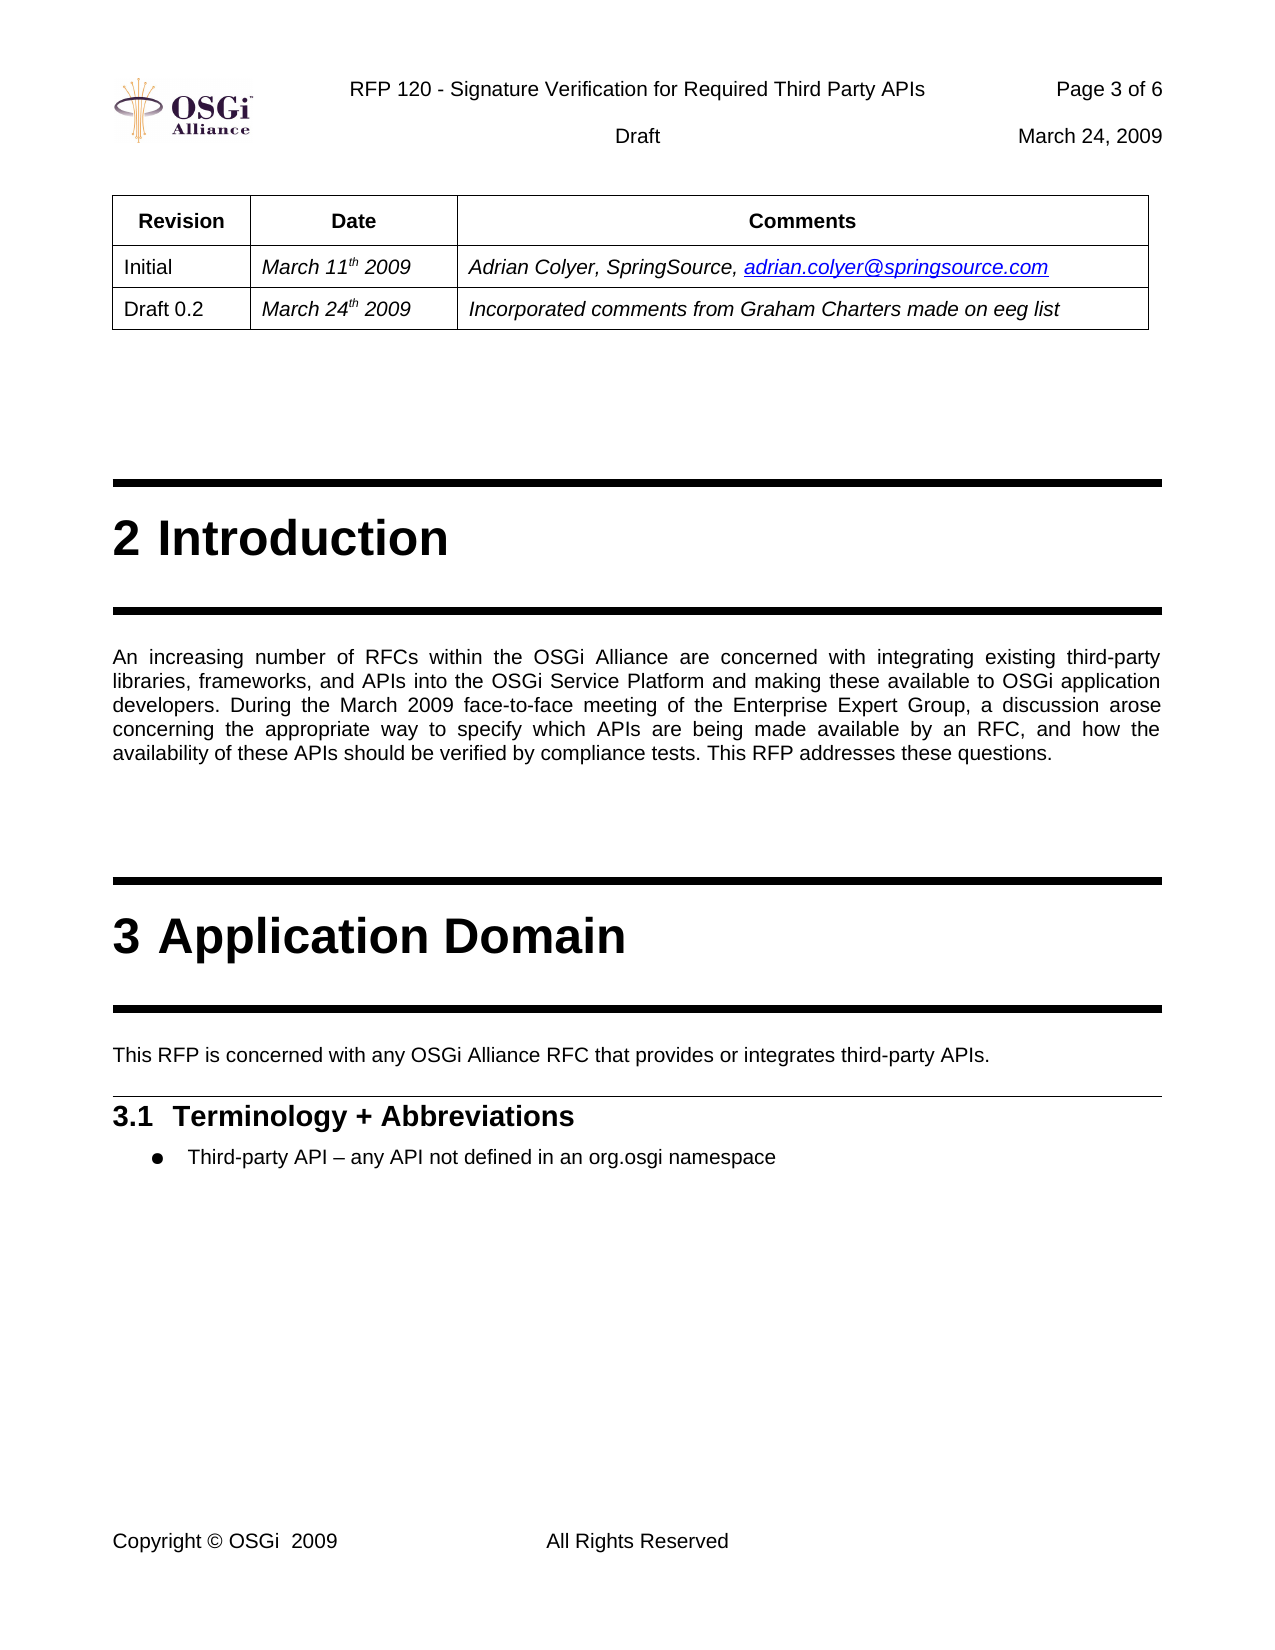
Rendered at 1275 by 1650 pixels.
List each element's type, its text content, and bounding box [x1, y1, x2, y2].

table_cell Adrian Colyer, SpringSource, adrian.colyer@springsource.com [458, 246, 1148, 287]
table_cell Incorporated comments from Graham Charters made on eeg list [458, 288, 1148, 329]
list Third-party API – any API not defined in an org.osgi namespace [150, 1145, 1162, 1169]
table_header Revision [113, 196, 250, 245]
table_cell March 24th 2009 [251, 288, 457, 329]
table_cell Draft 0.2 [113, 288, 250, 329]
table_header Comments [458, 196, 1148, 245]
table_cell Initial [113, 246, 250, 287]
table_header Date [251, 196, 457, 245]
picture [114, 78, 254, 143]
table_cell March 11th 2009 [251, 246, 457, 287]
text An increasing number of RFCs within the OSGi Alliance are concerned with integrating existing third-party libraries, frameworks, and APIs into the OSGi Service Platform and making these available to OSGi application developers. During the March 2009 face-to-face meeting of the Enterprise Expert Group, a discussion arose concerning the appropriate way to specify which APIs are being made available by an RFC, and how the availability of these APIs should be verified by compliance tests. This RFP addresses these questions. [112, 644, 1162, 764]
subtitle Application Domain [112, 878, 1162, 1013]
subtitle Introduction [112, 480, 1162, 615]
text This RFP is concerned with any OSGi Alliance RFC that provides or integrates third-party APIs. [112, 1043, 1162, 1067]
subtitle Terminology + Abbreviations [112, 1097, 1162, 1132]
